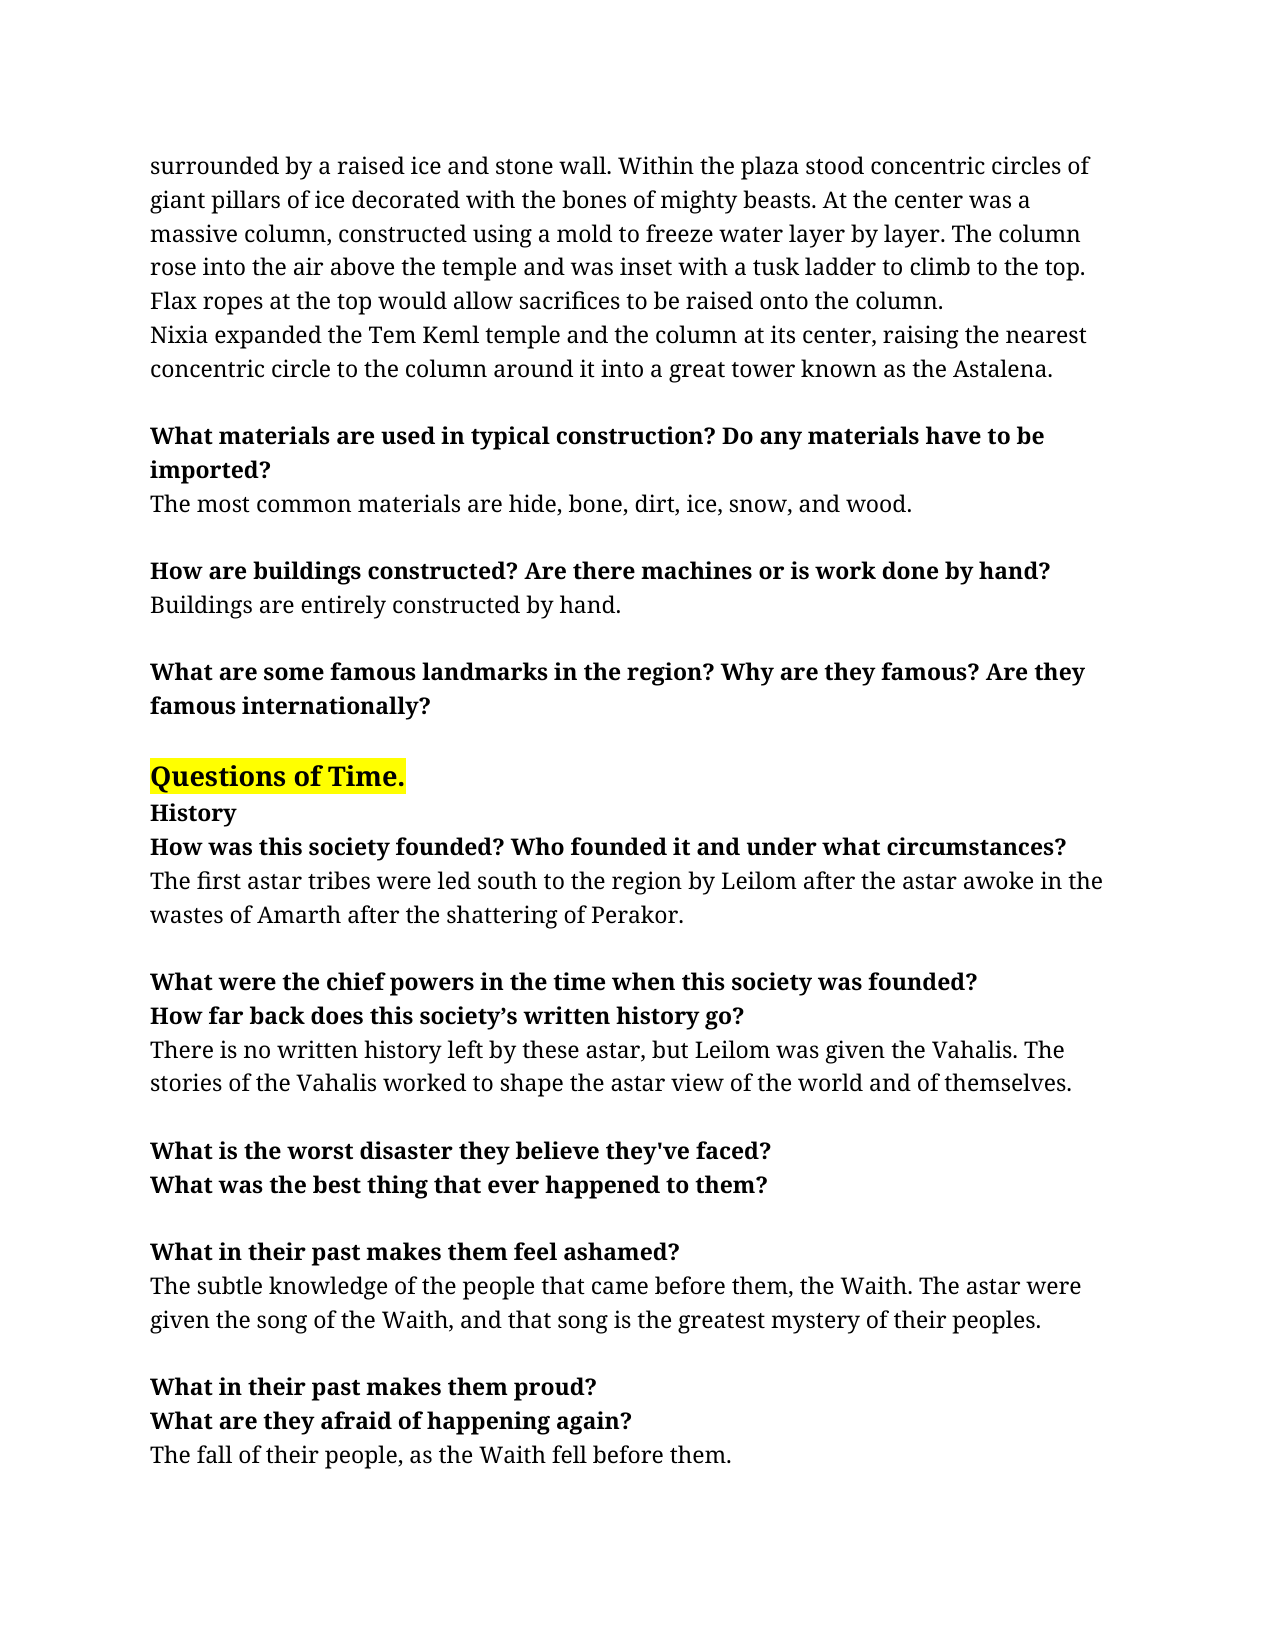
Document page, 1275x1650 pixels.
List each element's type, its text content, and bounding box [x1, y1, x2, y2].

text What in their past makes them proud? What are they afraid of happening again? The fall of their people, as the Waith fell before them. [150, 1371, 1125, 1470]
text The first astar tribes were led south to the region by Leilom after the astar awoke in the wastes of Amarth after the shattering of Perakor. [150, 865, 1125, 930]
text How was this society founded? Who founded it and under what circumstances? [150, 831, 1125, 862]
text What in their past makes them feel ashamed? The subtle knowledge of the people that came before them, the Waith. The astar were given the song of the Waith, and that song is the greatest mystery of their peoples. [150, 1236, 1125, 1335]
text Nixia expanded the Tem Keml temple and the column at its center, raising the nearest concentric circle to the column around it into a great tower known as the Astalena. [150, 319, 1125, 384]
text The most common materials are hide, bone, dirt, ice, snow, and wood. [150, 487, 1125, 519]
text What were the chief powers in the time when this society was founded? [150, 966, 1125, 997]
text What are some famous landmarks in the region? Why are they famous? Are they famous internationally? [150, 622, 1125, 721]
text surrounded by a raised ice and stone wall. Within the plaza stood concentric circles of giant pillars of ice decorated with the bones of mighty beasts. At the center was a massive column, constructed using a mold to freeze water layer by layer. The column rose into the air above the temple and was inset with a tusk ladder to climb to the top. Flax ropes at the top would allow sacrifices to be raised onto the column. [150, 150, 1125, 316]
text What is the worst disaster they believe they've faced? What was the best thing that ever happened to them? [150, 1135, 1125, 1200]
text Buildings are entirely constructed by hand. [150, 589, 1125, 620]
text How are buildings constructed? Are there machines or is work done by hand? [150, 521, 1125, 586]
text History [150, 797, 1125, 828]
text Questions of Time. [150, 757, 1125, 794]
text What materials are used in typical construction? Do any materials have to be imported? [150, 386, 1125, 485]
text How far back does this society’s written history go? There is no written history left by these astar, but Leilom was given the Vahalis. The stories of the Vahalis worked to shape the astar view of the world and of themselves. [150, 1000, 1125, 1098]
